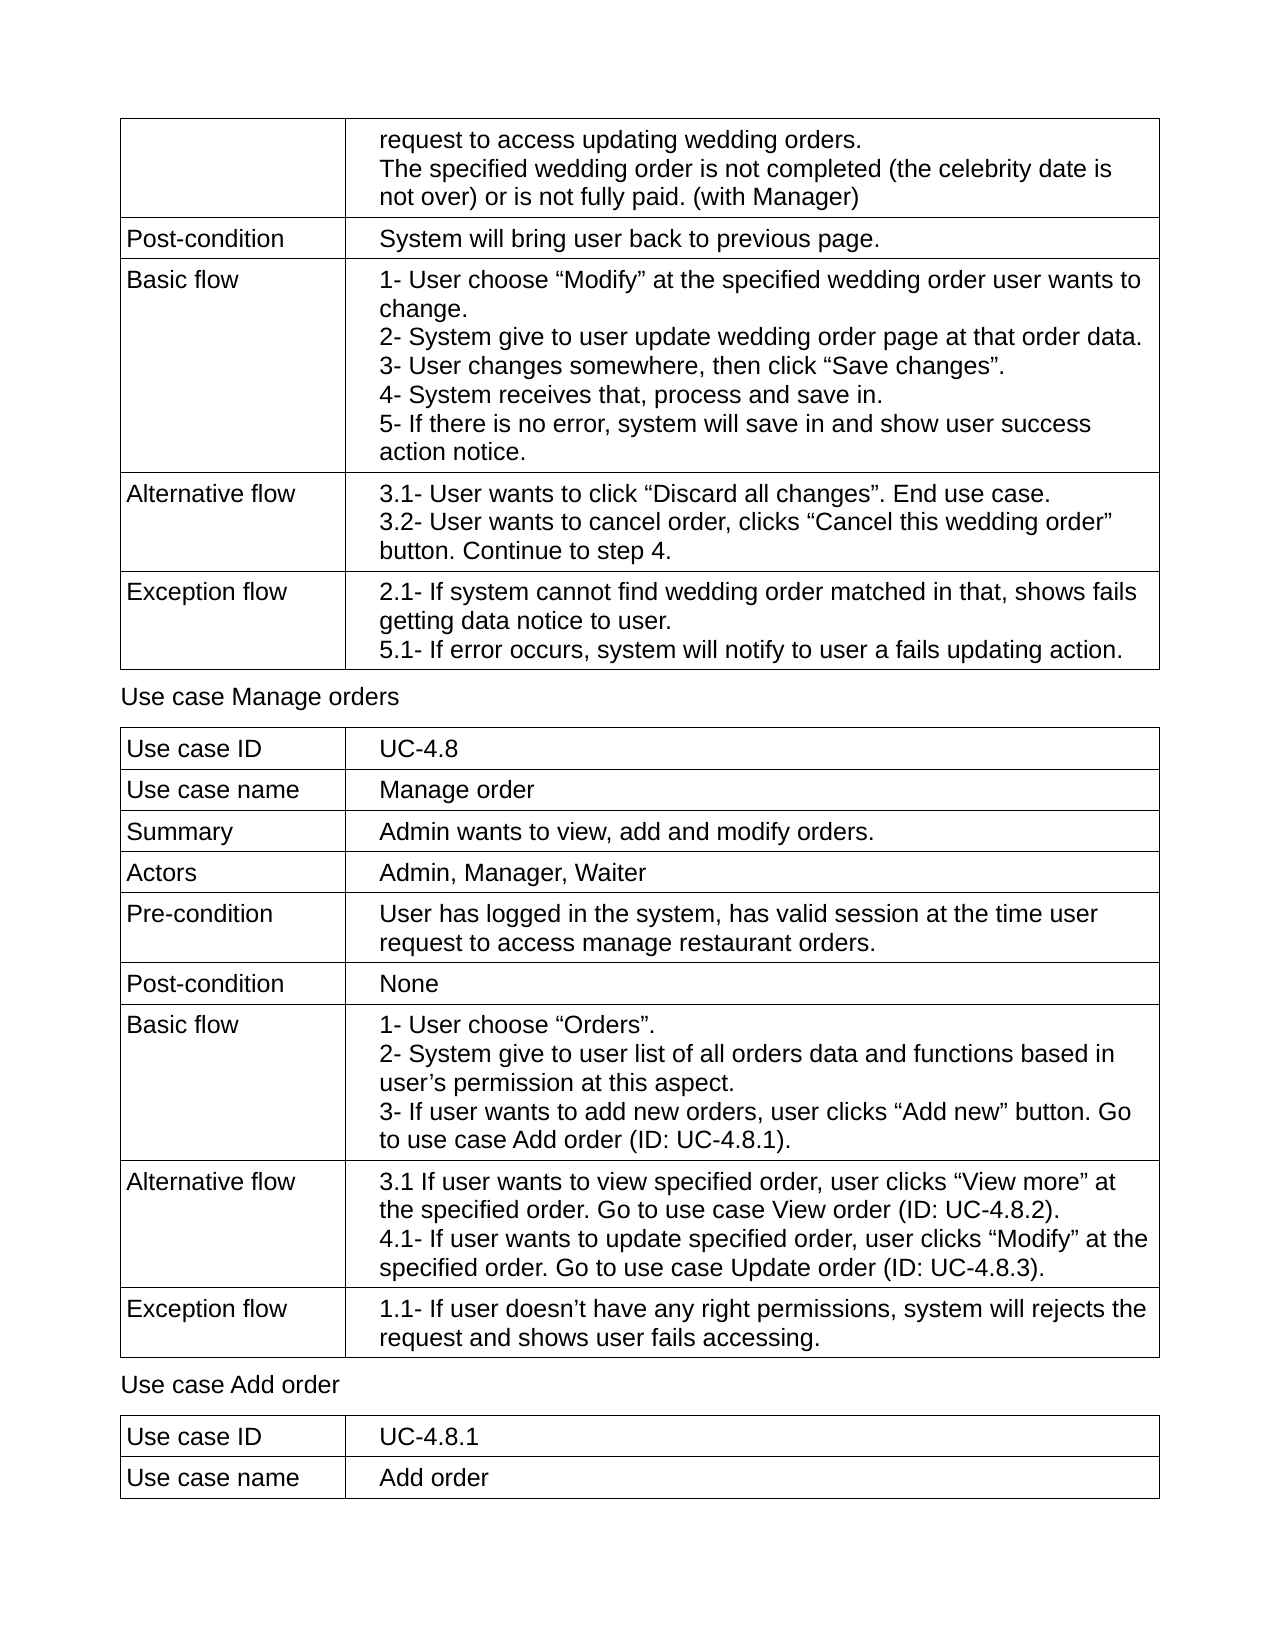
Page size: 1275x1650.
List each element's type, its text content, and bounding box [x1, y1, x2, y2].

text Use case Manage orders [120, 682, 1158, 711]
table_cell Basic flow [121, 1005, 345, 1160]
table_cell Admin, Manager, Waiter [346, 852, 1159, 892]
table_cell Actors [121, 852, 345, 892]
table_cell Exception flow [121, 1288, 345, 1357]
table_cell Exception flow [121, 572, 345, 669]
table_cell 1- User choose “Modify” at the specified wedding order user wants to change. 2- System give to user update wedding order page at that order data. 3- User changes somewhere, then click “Save changes”. 4- System receives that, process and save in. 5- If there is no error, system will save in and show user success action notice. [346, 259, 1159, 472]
table_cell Alternative flow [121, 1161, 345, 1287]
table_cell Alternative flow [121, 473, 345, 571]
table_cell Use case name [121, 770, 345, 810]
text Use case Add order [120, 1370, 1158, 1399]
table_cell 1.1- If user doesn’t have any right permissions, system will rejects the request and shows user fails accessing. [346, 1288, 1159, 1357]
table_header Use case ID [121, 1416, 345, 1456]
table_cell System will bring user back to previous page. [346, 218, 1159, 258]
table_cell 1- User choose “Orders”. 2- System give to user list of all orders data and functions based in user’s permission at this aspect. 3- If user wants to add new orders, user clicks “Add new” button. Go to use case Add order (ID: UC-4.8.1). [346, 1005, 1159, 1160]
table_header UC-4.8 [346, 728, 1159, 768]
table_header Use case ID [121, 728, 345, 768]
table_cell 2.1- If system cannot find wedding order matched in that, shows fails getting data notice to user. 5.1- If error occurs, system will notify to user a fails updating action. [346, 572, 1159, 669]
table_cell Admin wants to view, add and modify orders. [346, 811, 1159, 851]
table_cell 3.1 If user wants to view specified order, user clicks “View more” at the specified order. Go to use case View order (ID: UC-4.8.2). 4.1- If user wants to update specified order, user clicks “Modify” at the specified order. Go to use case Update order (ID: UC-4.8.3). [346, 1161, 1159, 1287]
table_cell request to access updating wedding orders. The specified wedding order is not completed (the celebrity date is not over) or is not fully paid. (with Manager) [346, 119, 1159, 217]
table_cell Manage order [346, 770, 1159, 810]
table_cell Basic flow [121, 259, 345, 472]
table_cell Use case name [121, 1457, 345, 1497]
table_cell [121, 119, 345, 217]
table_cell Post-condition [121, 963, 345, 1003]
table_cell Add order [346, 1457, 1159, 1497]
table_cell User has logged in the system, has valid session at the time user request to access manage restaurant orders. [346, 893, 1159, 962]
table_cell Summary [121, 811, 345, 851]
table_cell Pre-condition [121, 893, 345, 962]
table_header UC-4.8.1 [346, 1416, 1159, 1456]
table_cell Post-condition [121, 218, 345, 258]
table_cell 3.1- User wants to click “Discard all changes”. End use case. 3.2- User wants to cancel order, clicks “Cancel this wedding order” button. Continue to step 4. [346, 473, 1159, 571]
table_cell None [346, 963, 1159, 1003]
